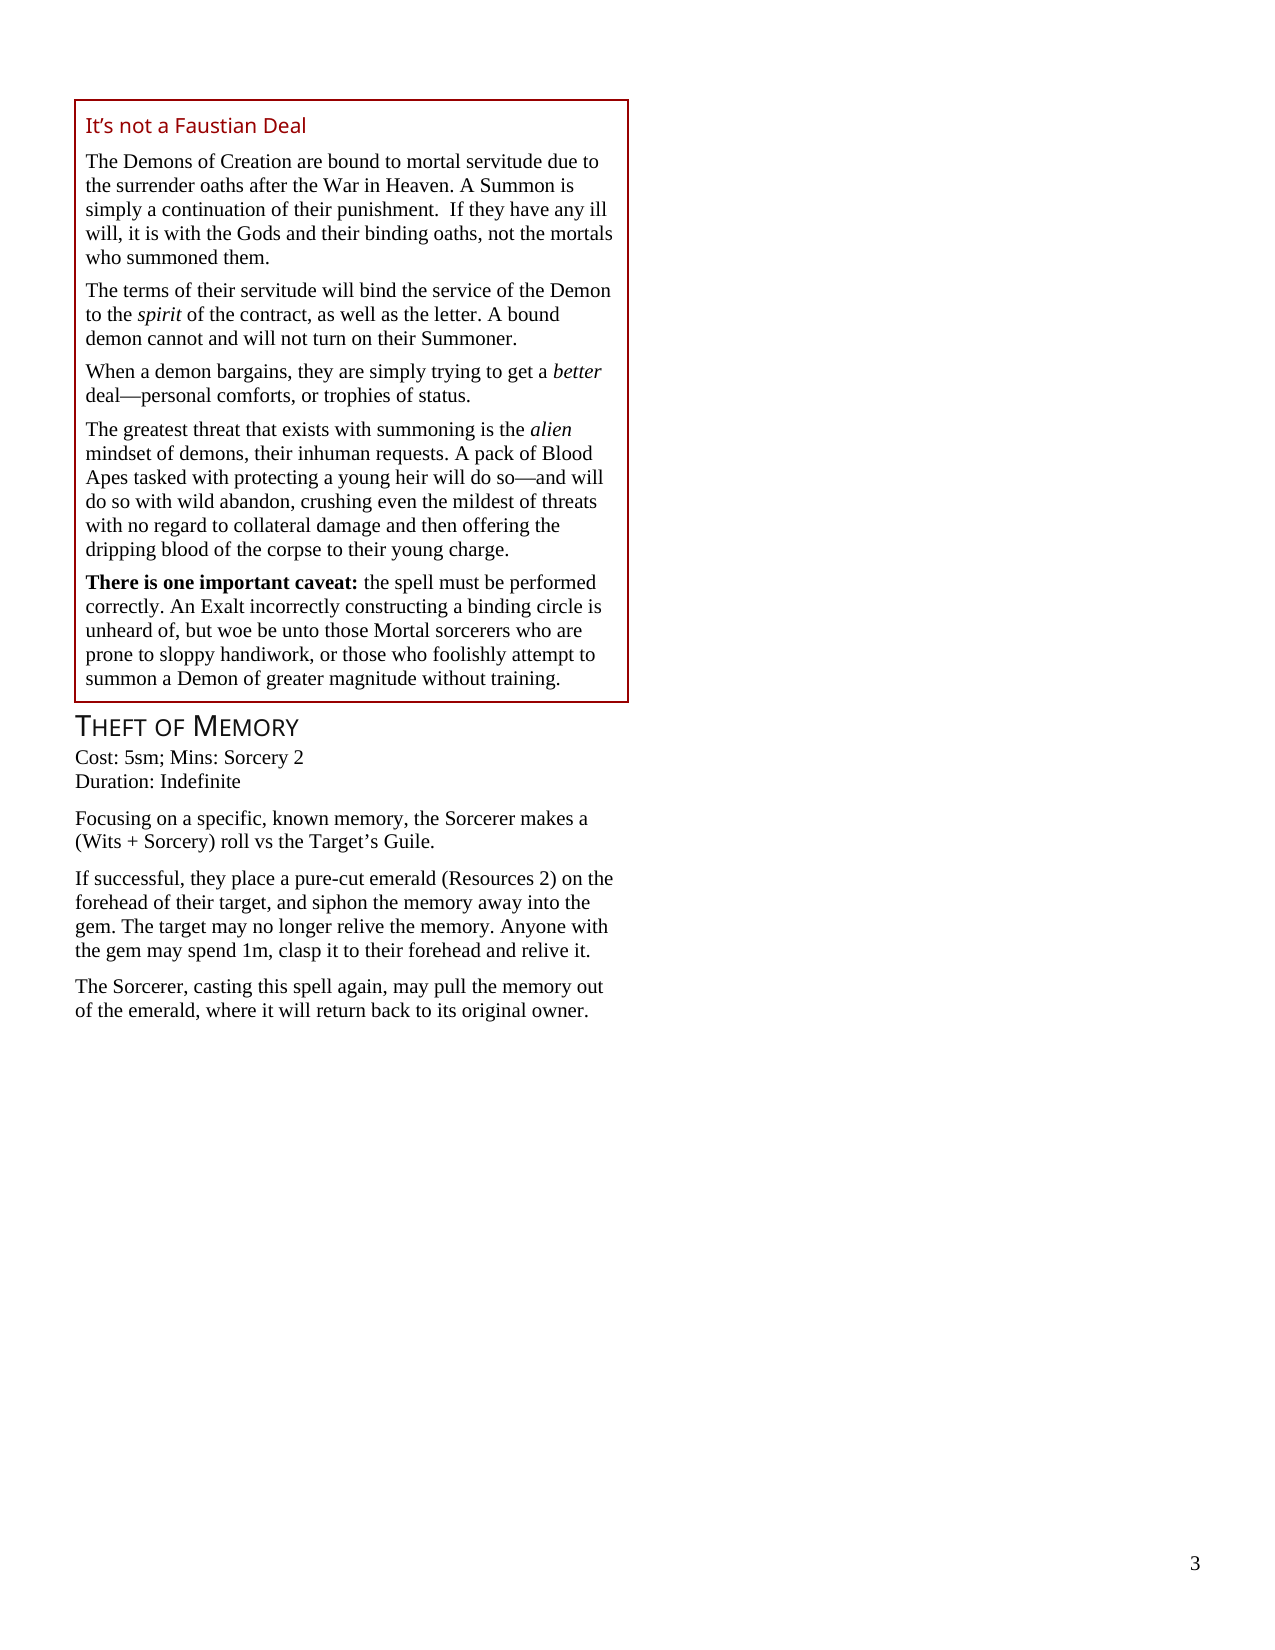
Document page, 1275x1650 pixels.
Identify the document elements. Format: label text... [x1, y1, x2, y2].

table_header It’s not a Faustian Deal The Demons of Creation are bound to mortal servitude due to the surrender oaths after the War in Heaven. A Summon is simply a continuation of their punishment. If they have any ill will, it is with the Gods and their binding oaths, not the mortals who summoned them. The terms of their servitude will bind the service of the Demon to the spirit of the contract, as well as the letter. A bound demon cannot and will not turn on their Summoner. When a demon bargains, they are simply trying to get a better deal—personal comforts, or trophies of status. The greatest threat that exists with summoning is the alien mindset of demons, their inhuman requests. A pack of Blood Apes tasked with protecting a young heir will do so—and will do so with wild abandon, crushing even the mildest of threats with no regard to collateral damage and then offering the dripping blood of the corpse to their young charge. There is one important caveat: the spell must be performed correctly. An Exalt incorrectly constructing a binding circle is unheard of, but woe be unto those Mortal sorcerers who are prone to sloppy handiwork, or those who foolishly attempt to summon a Demon of greater magnitude without training. [76, 101, 627, 701]
subtitle Theft of Memory [75, 706, 622, 745]
text Focusing on a specific, known memory, the Sorcerer makes a (Wits + Sorcery) roll vs the Target’s Guile. [75, 805, 622, 853]
text Cost: 5sm; Mins: Sorcery 2 Duration: Indefinite [75, 745, 622, 793]
text The Sorcerer, casting this spell again, may pull the memory out of the emerald, where it will return back to its original owner. [75, 974, 622, 1022]
text If successful, they place a pure-cut emerald (Resources 2) on the forehead of their target, and siphon the memory away into the gem. The target may no longer relive the memory. Anyone with the gem may spend 1m, clasp it to their forehead and relive it. [75, 866, 622, 962]
